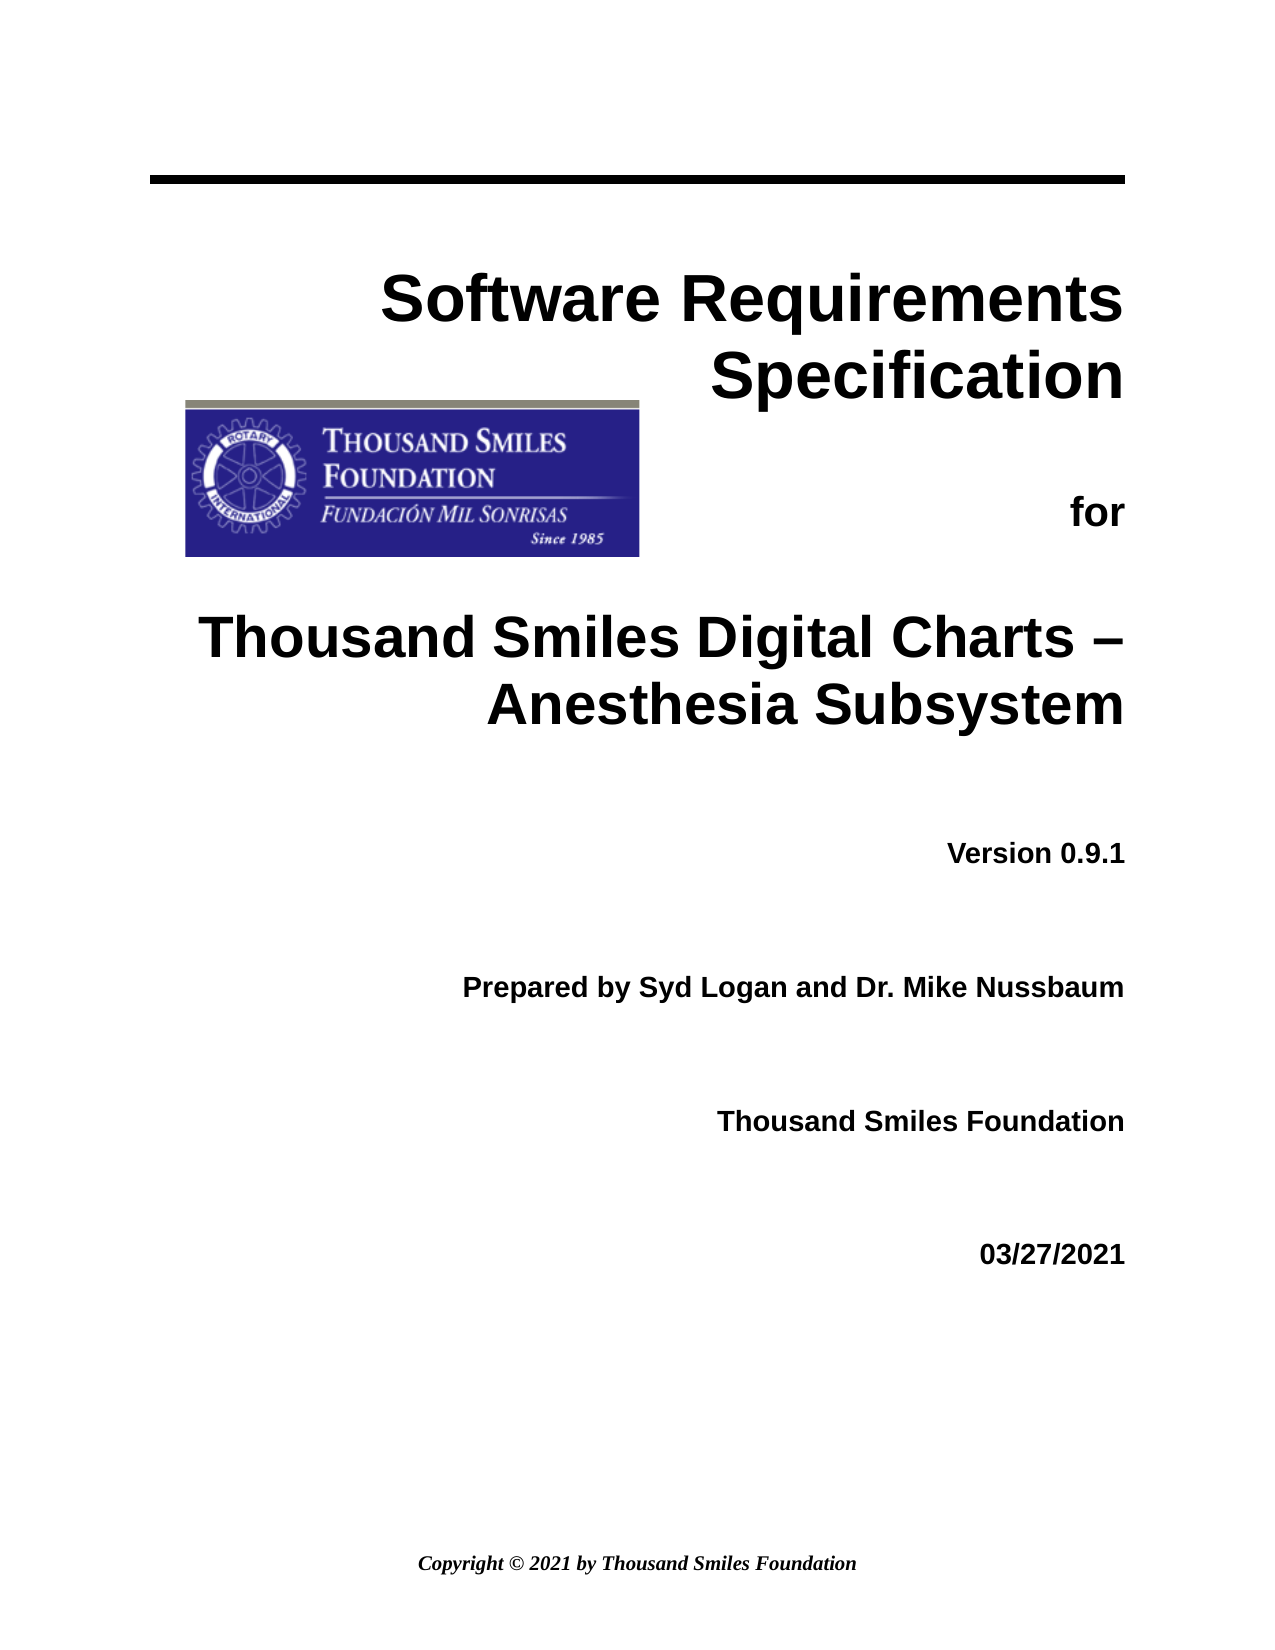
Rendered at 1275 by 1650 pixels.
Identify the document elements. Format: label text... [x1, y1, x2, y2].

subtitle for [640, 488, 1125, 536]
subtitle Thousand Smiles Digital Charts – Anesthesia Subsystem [150, 602, 1125, 736]
picture [185, 400, 640, 557]
text 03/27/2021 [150, 1237, 1125, 1271]
text Version 0.9.1 [150, 836, 1125, 870]
text Thousand Smiles Foundation [150, 1103, 1125, 1137]
subtitle [150, 488, 185, 536]
text Prepared by Syd Logan and Dr. Mike Nussbaum [150, 970, 1125, 1003]
subtitle Software Requirements Specification [150, 259, 1125, 413]
